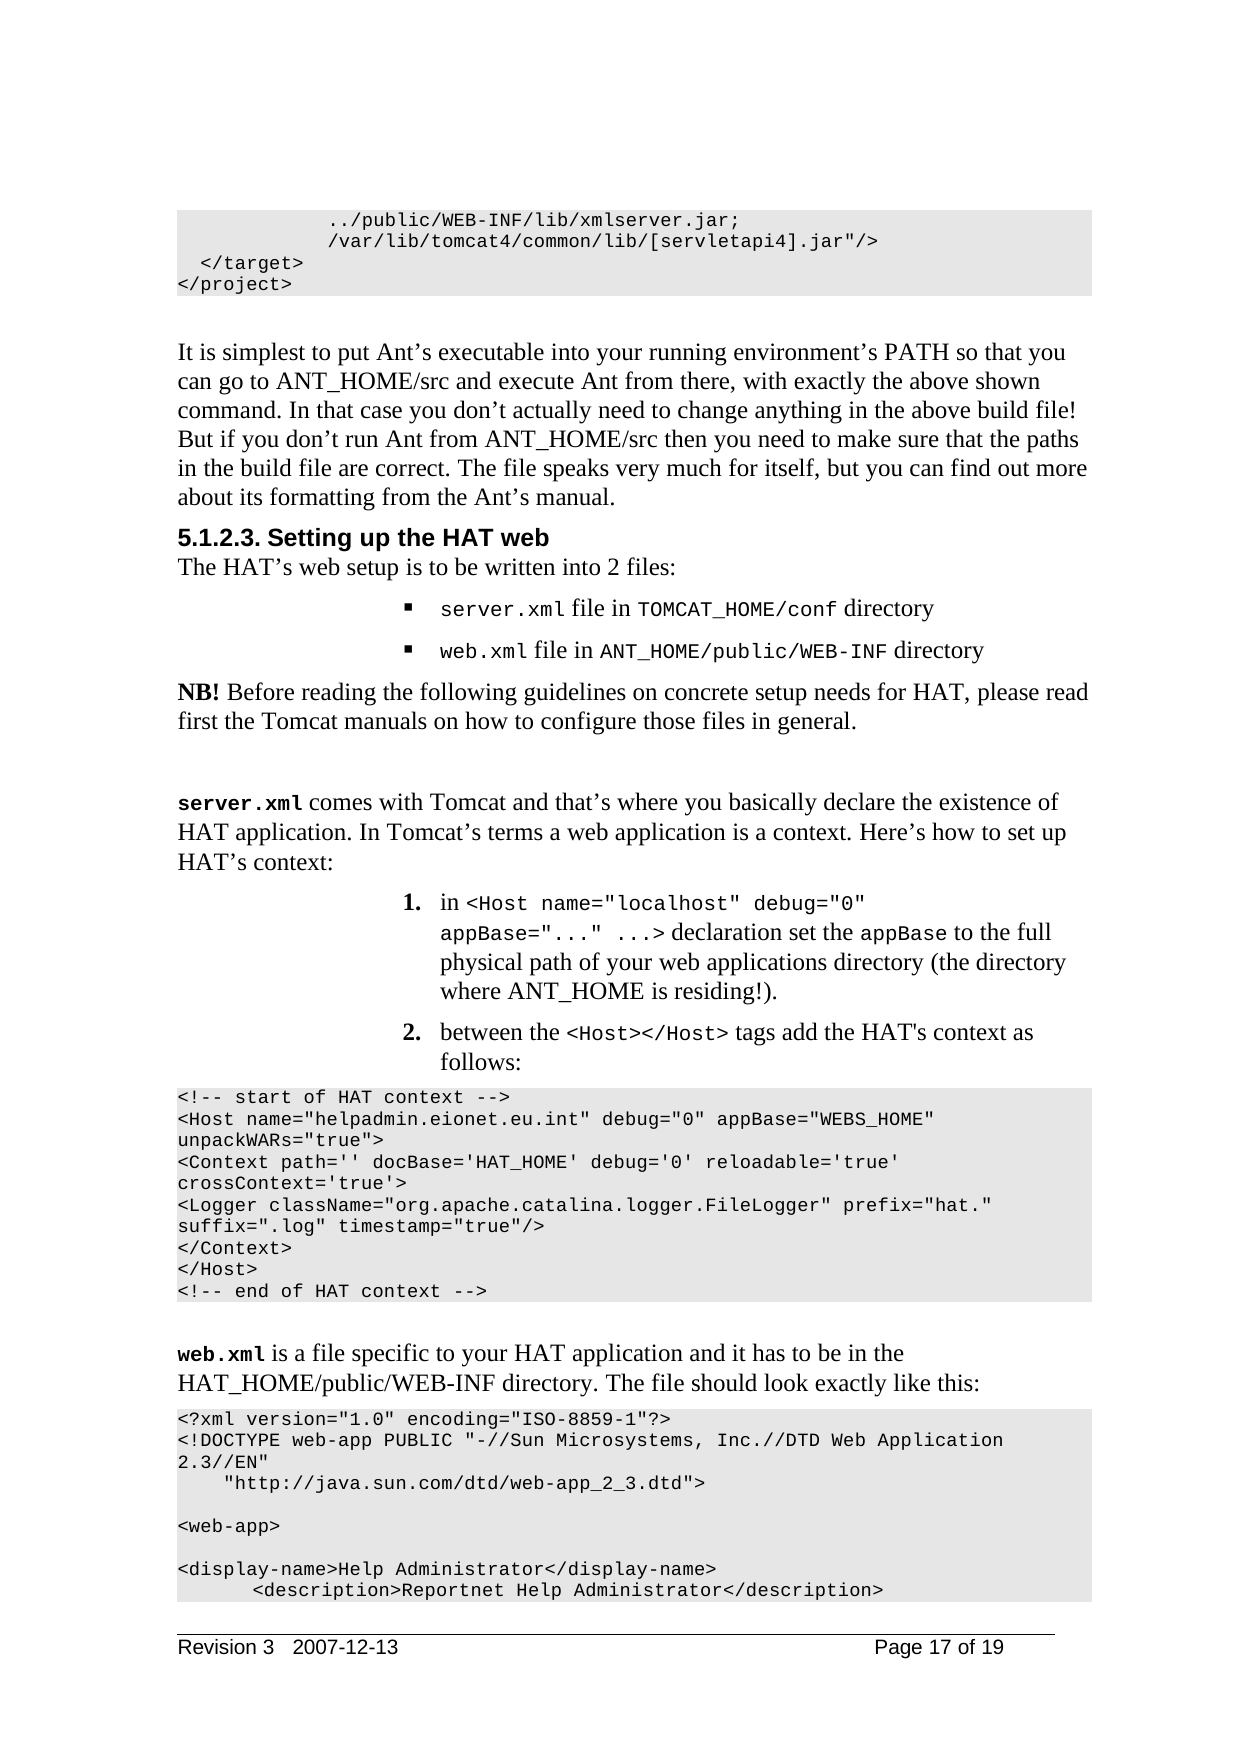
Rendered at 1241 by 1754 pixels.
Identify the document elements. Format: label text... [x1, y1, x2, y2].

list <!DOCTYPE web-app PUBLIC "-//Sun Microsystems, Inc.//DTD Web Application 2.3//EN" [177, 1431, 1092, 1473]
subtitle Setting up the HAT web [177, 523, 1092, 552]
list <description>Reportnet Help Administrator</description> [177, 1581, 1092, 1602]
list <display-name>Help Administrator</display-name> [177, 1559, 1092, 1581]
list <web-app> [177, 1516, 1092, 1538]
list web.xml file in ANT_HOME/public/WEB-INF directory [402, 635, 1092, 665]
list <Logger className="org.apache.catalina.logger.FileLogger" prefix="hat." suffix=".log" timestamp="true"/> [177, 1195, 1092, 1238]
list server.xml file in TOMCAT_HOME/conf directory [402, 593, 1092, 623]
list <!-- start of HAT context --> [177, 1088, 1092, 1109]
list /var/lib/tomcat4/common/lib/[servletapi4].jar"/> [177, 232, 1092, 253]
list <!-- end of HAT context --> [177, 1281, 1092, 1302]
list </target> [177, 253, 1092, 275]
list <Context path='' docBase='HAT_HOME' debug='0' reloadable='true' crossContext='true'> [177, 1152, 1092, 1195]
list </Host> [177, 1259, 1092, 1281]
list "http://java.sun.com/dtd/web-app_2_3.dtd"> [177, 1473, 1092, 1495]
list </Context> [177, 1238, 1092, 1259]
text web.xml is a file specific to your HAT application and it has to be in the HAT_HOME/public/WEB-INF directory. The file should look exactly like this: [177, 1338, 1092, 1397]
list </project> [177, 275, 1092, 296]
list between the <Host></Host> tags add the HAT's context as follows: [402, 1017, 1092, 1076]
text The HAT’s web setup is to be written into 2 files: [177, 552, 1092, 581]
text server.xml comes with Tomcat and that’s where you basically declare the existence of HAT application. In Tomcat’s terms a web application is a context. Here’s how to set up HAT’s context: [177, 787, 1092, 875]
text It is simplest to put Ant’s executable into your running environment’s PATH so that you can go to ANT_HOME/src and execute Ant from there, with exactly the above shown command. In that case you don’t actually need to change anything in the above build file! But if you don’t run Ant from ANT_HOME/src then you need to make sure that the paths in the build file are correct. The file speaks very much for itself, but you can find out more about its formatting from the Ant’s manual. [177, 337, 1092, 511]
list <?xml version="1.0" encoding="ISO-8859-1"?> [177, 1409, 1092, 1431]
text NB! Before reading the following guidelines on concrete setup needs for HAT, please read first the Tomcat manuals on how to configure those files in general. [177, 677, 1092, 735]
list in <Host name="localhost" debug="0" appBase="..." ...> declaration set the appBase to the full physical path of your web applications directory (the directory where ANT_HOME is residing!). [402, 887, 1092, 1005]
list ../public/WEB-INF/lib/xmlserver.jar; [177, 210, 1092, 232]
list <Host name="helpadmin.eionet.eu.int" debug="0" appBase="WEBS_HOME" unpackWARs="true"> [177, 1109, 1092, 1152]
